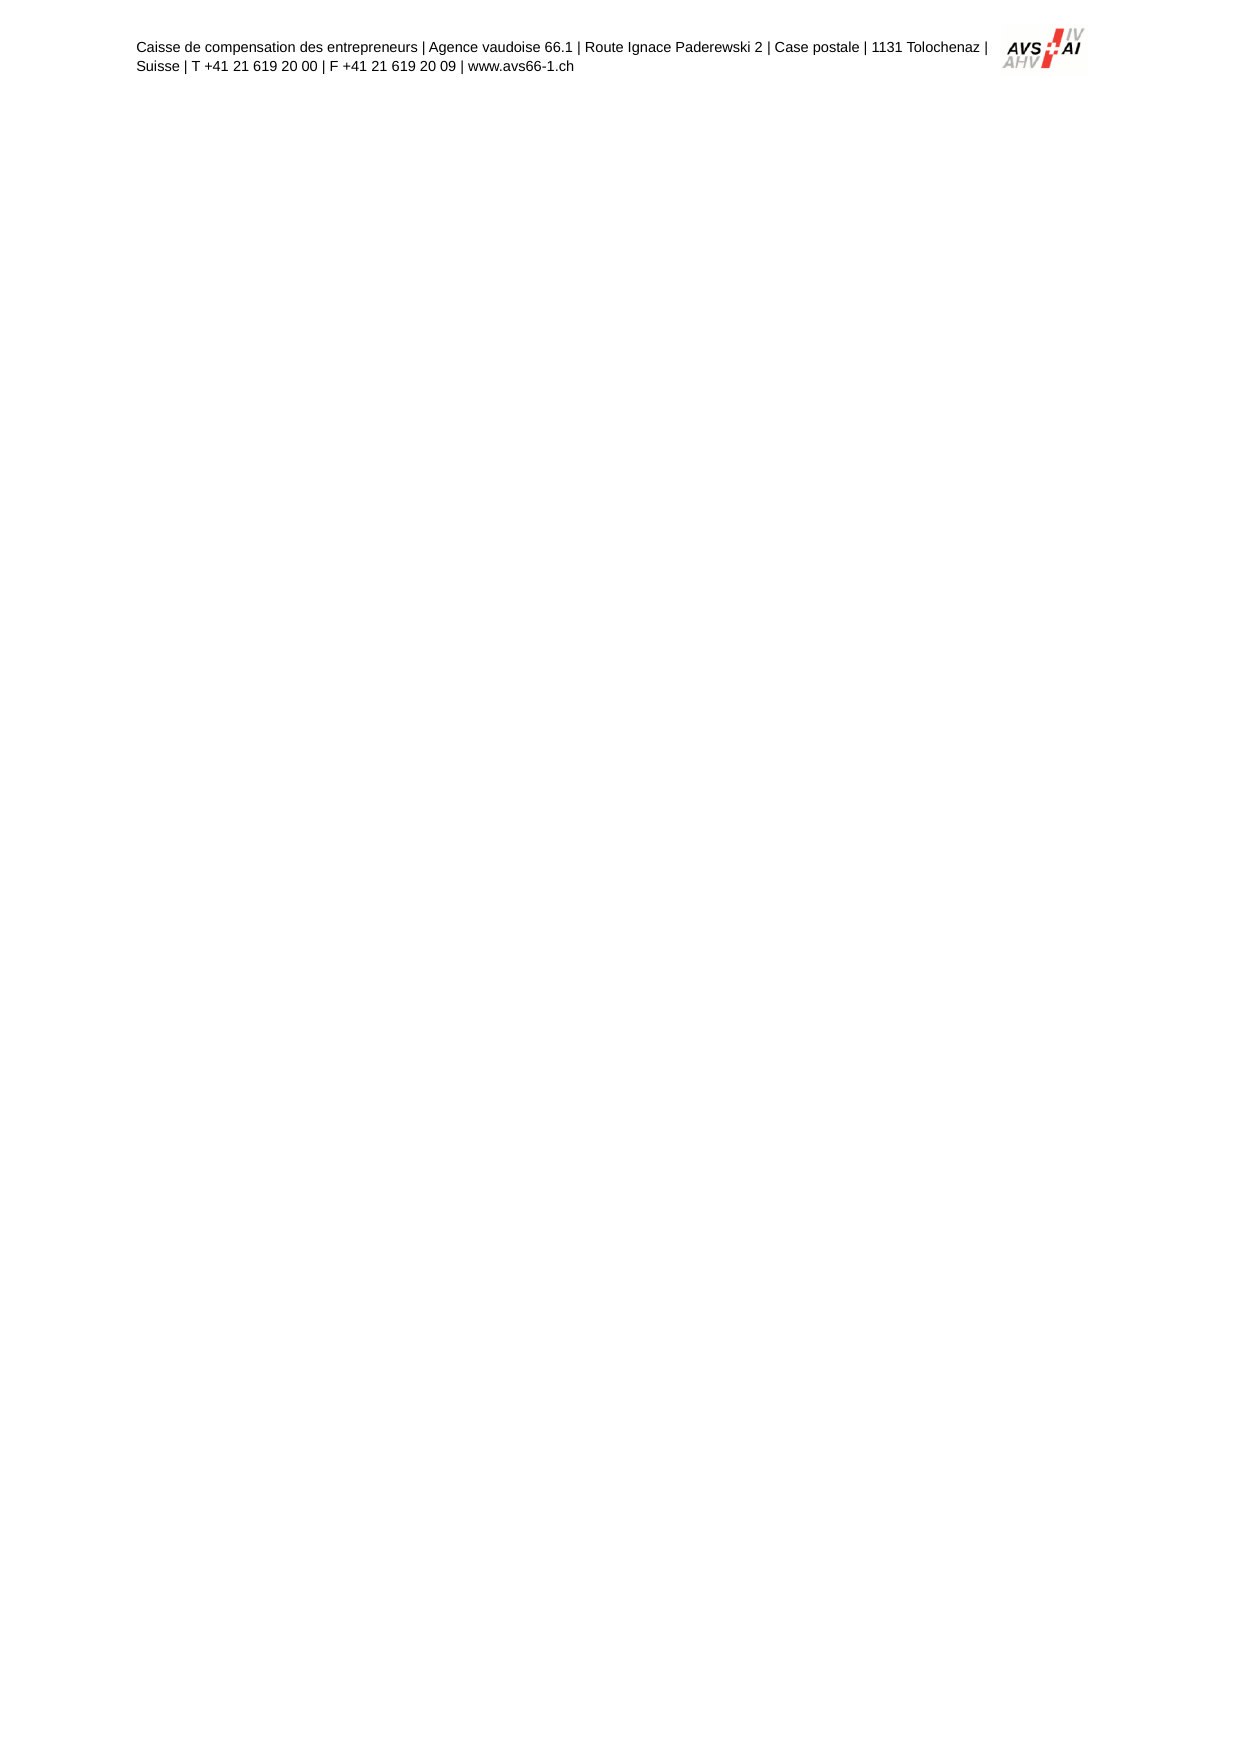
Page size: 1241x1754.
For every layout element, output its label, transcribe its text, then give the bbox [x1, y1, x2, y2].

table_header Caisse de compensation des entrepreneurs | Agence vaudoise 66.1 | Route Ignace Paderewski 2 | Case postale | 1131 Tolochenaz | Suisse | T +41 21 619 20 00 | F +41 21 619 20 09 | www.avs66-1.ch [118, 33, 1099, 81]
table_header [1099, 33, 1123, 81]
picture [1000, 23, 1088, 76]
